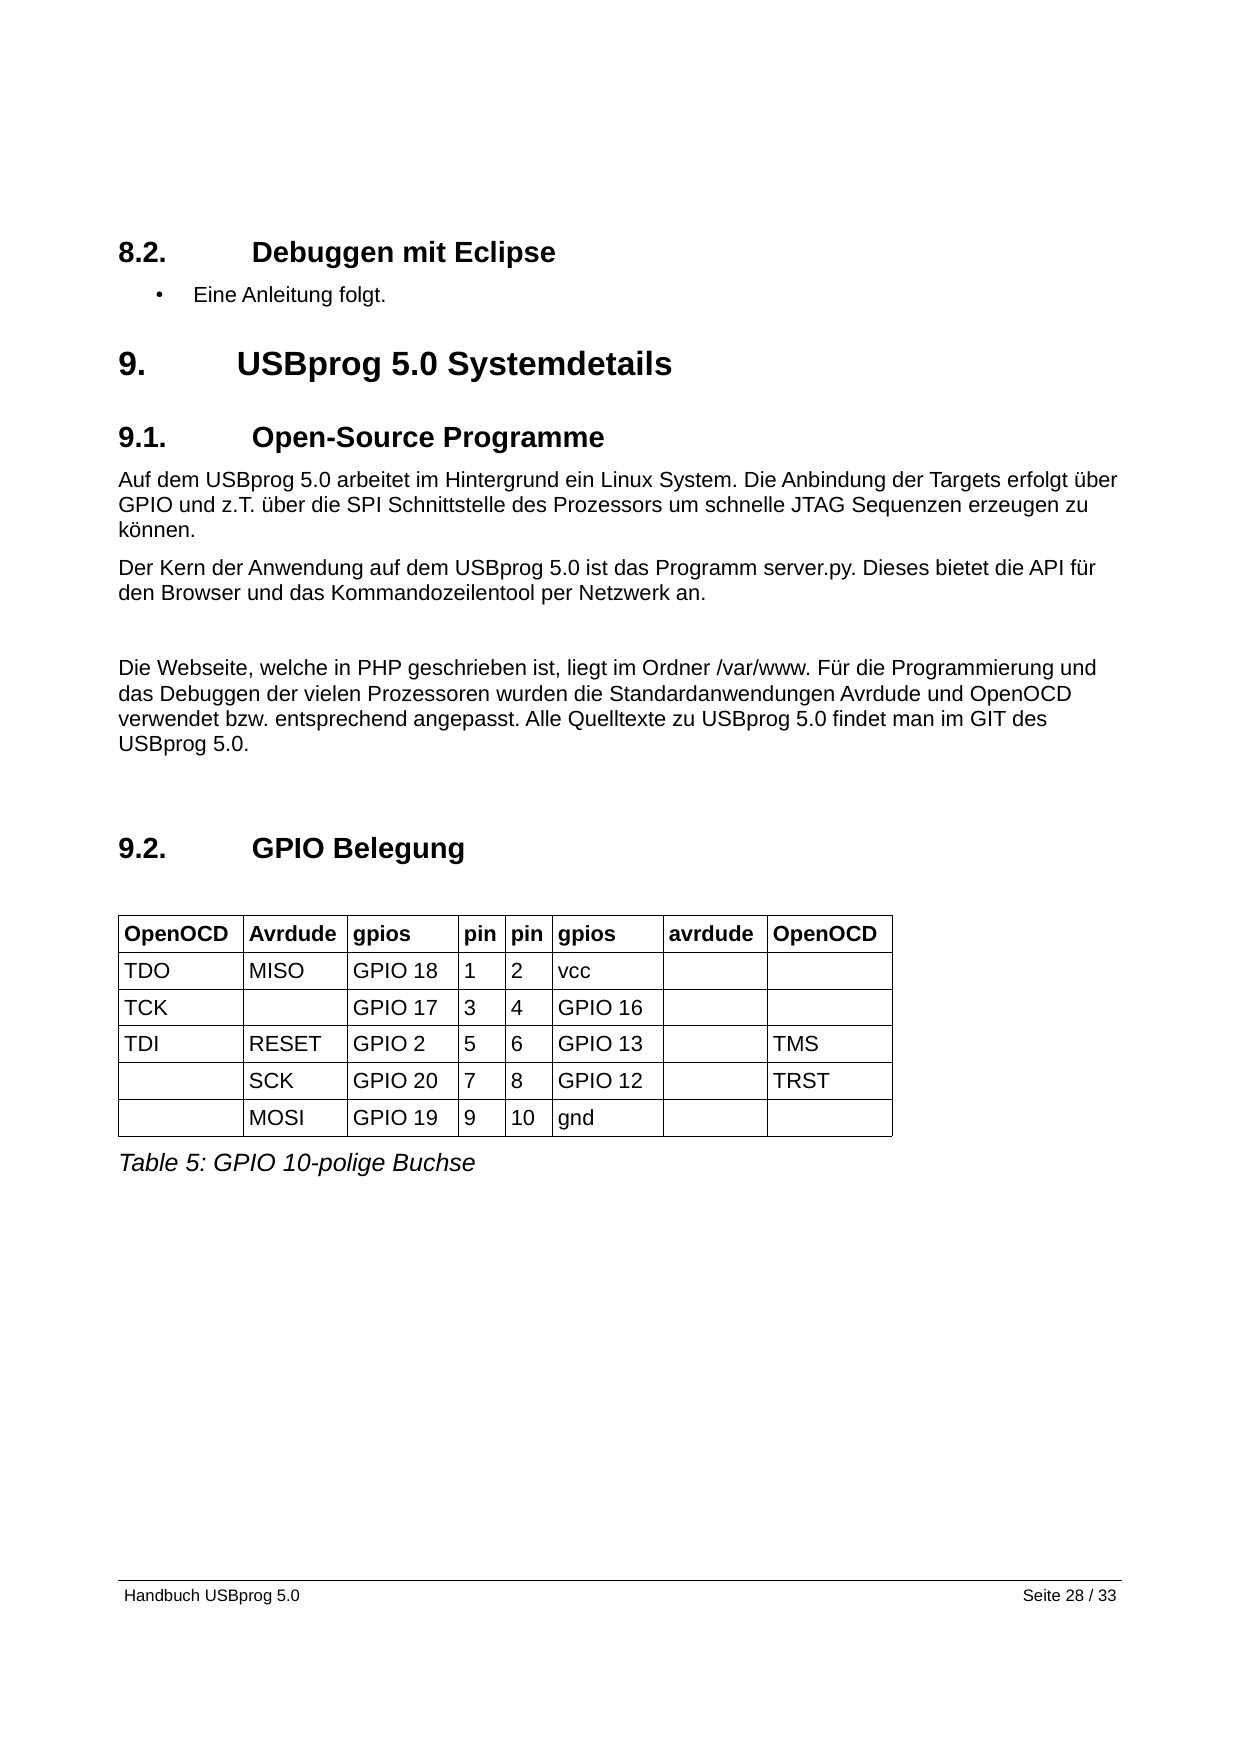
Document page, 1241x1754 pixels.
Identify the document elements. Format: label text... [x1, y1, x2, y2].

table_cell 4 [506, 990, 552, 1025]
subtitle Debuggen mit Eclipse [118, 236, 1122, 269]
subtitle GPIO Belegung [118, 831, 1122, 865]
table_cell [664, 1100, 767, 1136]
table_cell [664, 953, 767, 988]
text Table 5: GPIO 10-polige Buchse [118, 1148, 1122, 1177]
table_cell [244, 990, 347, 1025]
table_cell [664, 1026, 767, 1062]
table_header gpios [348, 916, 458, 952]
table_cell [768, 953, 892, 988]
table_cell TCK [119, 990, 243, 1025]
table_cell 6 [506, 1026, 552, 1062]
table_cell GPIO 18 [348, 953, 458, 988]
table_cell GPIO 20 [348, 1063, 458, 1099]
table_header pin [459, 916, 505, 952]
table_cell 10 [506, 1100, 552, 1136]
list Eine Anleitung folgt. [156, 282, 1122, 307]
table_cell 1 [459, 953, 505, 988]
table_cell vcc [553, 953, 663, 988]
table_header OpenOCD [768, 916, 892, 952]
table_cell GPIO 17 [348, 990, 458, 1025]
table_cell 2 [506, 953, 552, 988]
table_cell TDO [119, 953, 243, 988]
subtitle USBprog 5.0 Systemdetails [118, 344, 1122, 383]
table_cell MISO [244, 953, 347, 988]
table_cell TMS [768, 1026, 892, 1062]
table_cell SCK [244, 1063, 347, 1099]
table_header OpenOCD [119, 916, 243, 952]
table_cell 9 [459, 1100, 505, 1136]
text Die Webseite, welche in PHP geschrieben ist, liegt im Ordner /var/www. Für die Programmierung und das Debuggen der vielen Prozessoren wurden die Standardanwendungen Avrdude und OpenOCD verwendet bzw. entsprechend angepasst. Alle Quelltexte zu USBprog 5.0 findet man im GIT des USBprog 5.0. [118, 655, 1122, 756]
table_cell [664, 990, 767, 1025]
table_cell 3 [459, 990, 505, 1025]
table_cell [768, 1100, 892, 1136]
table_cell MOSI [244, 1100, 347, 1136]
table_cell 7 [459, 1063, 505, 1099]
table_cell GPIO 19 [348, 1100, 458, 1136]
table_cell TDI [119, 1026, 243, 1062]
table_header gpios [553, 916, 663, 952]
table_header Avrdude [244, 916, 347, 952]
table_header pin [506, 916, 552, 952]
table_cell GPIO 13 [553, 1026, 663, 1062]
table_cell GPIO 12 [553, 1063, 663, 1099]
table_cell 8 [506, 1063, 552, 1099]
table_cell [664, 1063, 767, 1099]
table_cell 5 [459, 1026, 505, 1062]
table_cell TRST [768, 1063, 892, 1099]
table_cell GPIO 2 [348, 1026, 458, 1062]
table_cell RESET [244, 1026, 347, 1062]
table_cell [119, 1100, 243, 1136]
text Der Kern der Anwendung auf dem USBprog 5.0 ist das Programm server.py. Dieses bietet die API für den Browser und das Kommandozeilentool per Netzwerk an. [118, 554, 1122, 605]
table_cell [768, 990, 892, 1025]
table_cell GPIO 16 [553, 990, 663, 1025]
table_cell [119, 1063, 243, 1099]
table_header avrdude [664, 916, 767, 952]
table_cell gnd [553, 1100, 663, 1136]
text Auf dem USBprog 5.0 arbeitet im Hintergrund ein Linux System. Die Anbindung der Targets erfolgt über GPIO und z.T. über die SPI Schnittstelle des Prozessors um schnelle JTAG Sequenzen erzeugen zu können. [118, 466, 1122, 542]
subtitle Open-Source Programme [118, 420, 1122, 454]
